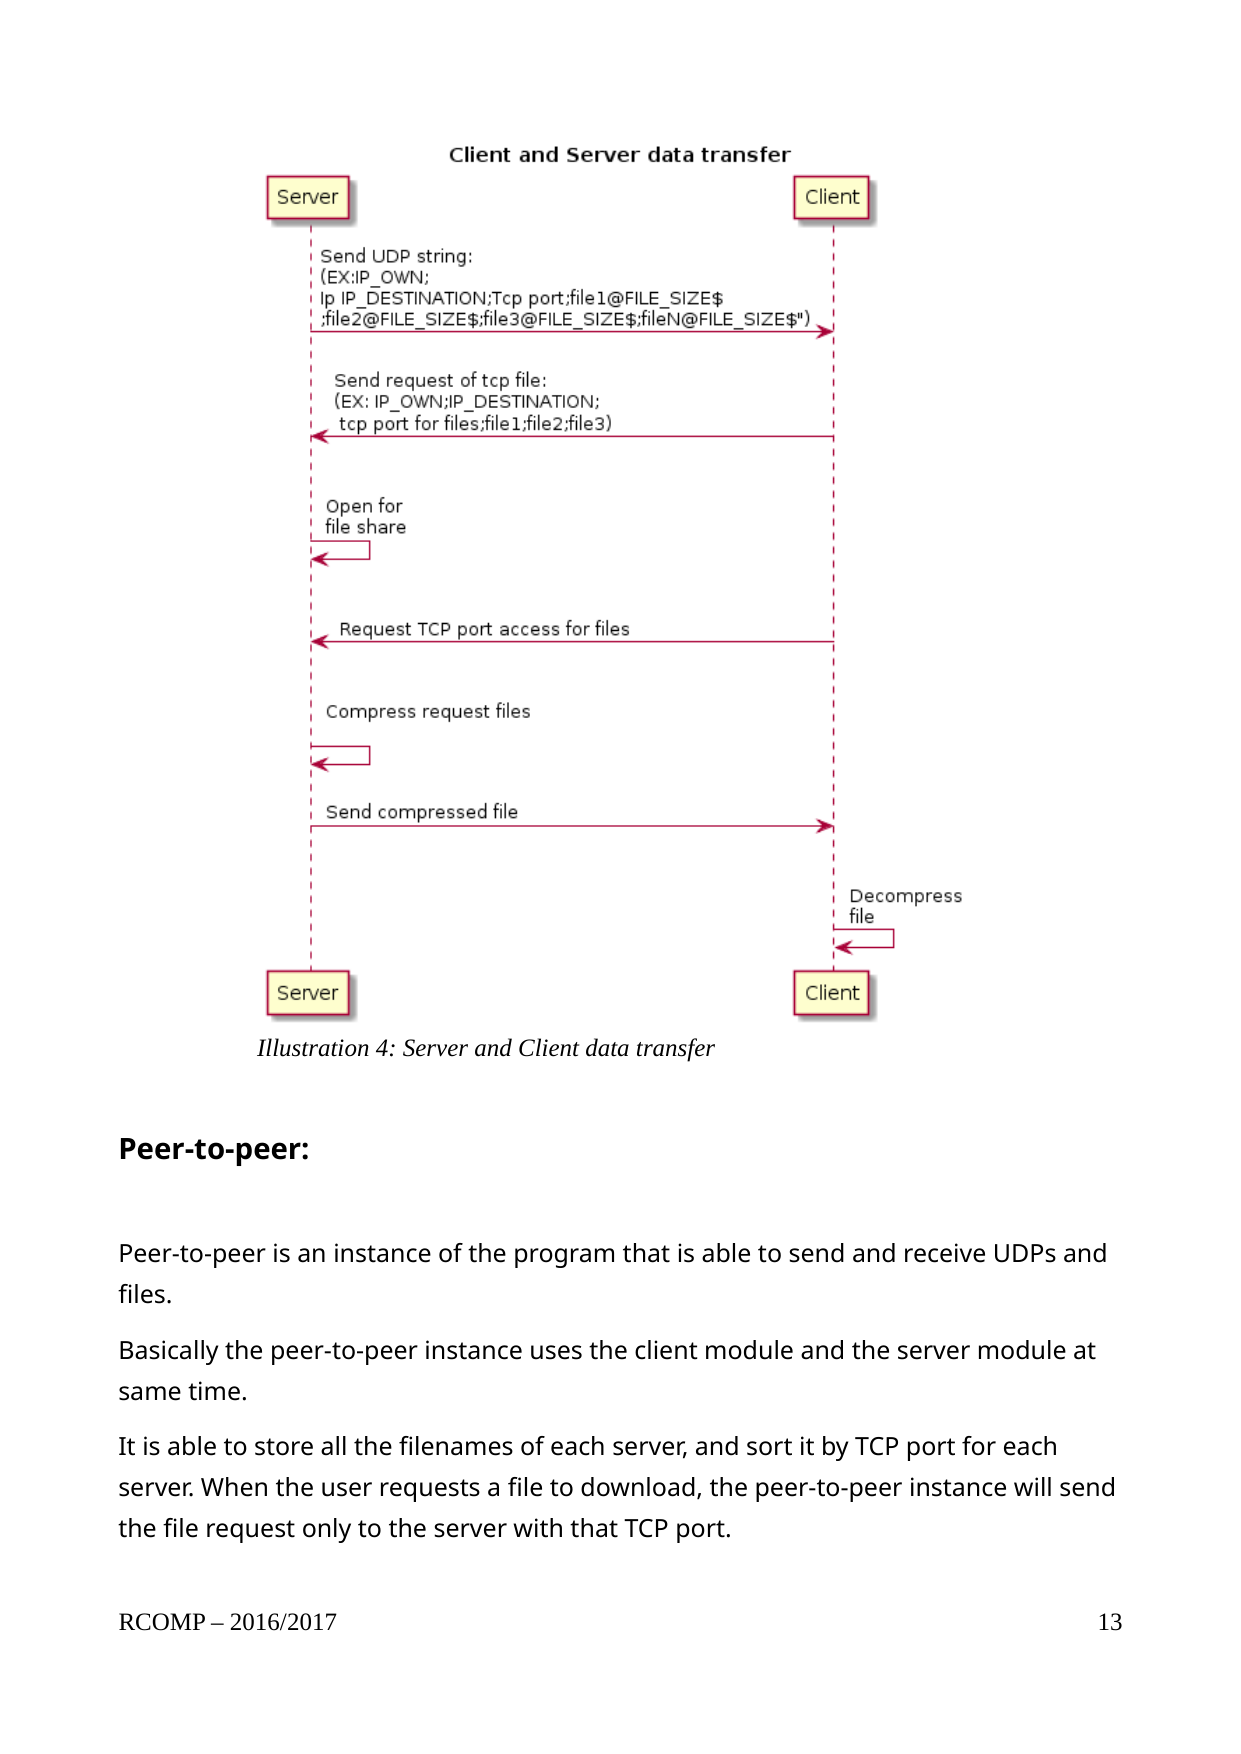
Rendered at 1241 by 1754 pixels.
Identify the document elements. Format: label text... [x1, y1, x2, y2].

text Peer-to-peer is an instance of the program that is able to send and receive UDPs and files. [118, 1236, 1122, 1311]
text Illustration 4: Server and Client data transfer [257, 1028, 983, 1062]
text Basically the peer-to-peer instance uses the client module and the server module at same time. [118, 1332, 1122, 1407]
subtitle Peer-to-peer: [118, 1128, 1122, 1168]
picture [256, 130, 984, 1028]
text It is able to store all the filenames of each server, and sort it by TCP port for each server. When the user requests a file to download, the peer-to-peer instance will send the file request only to the server with that TCP port. [118, 1429, 1122, 1544]
